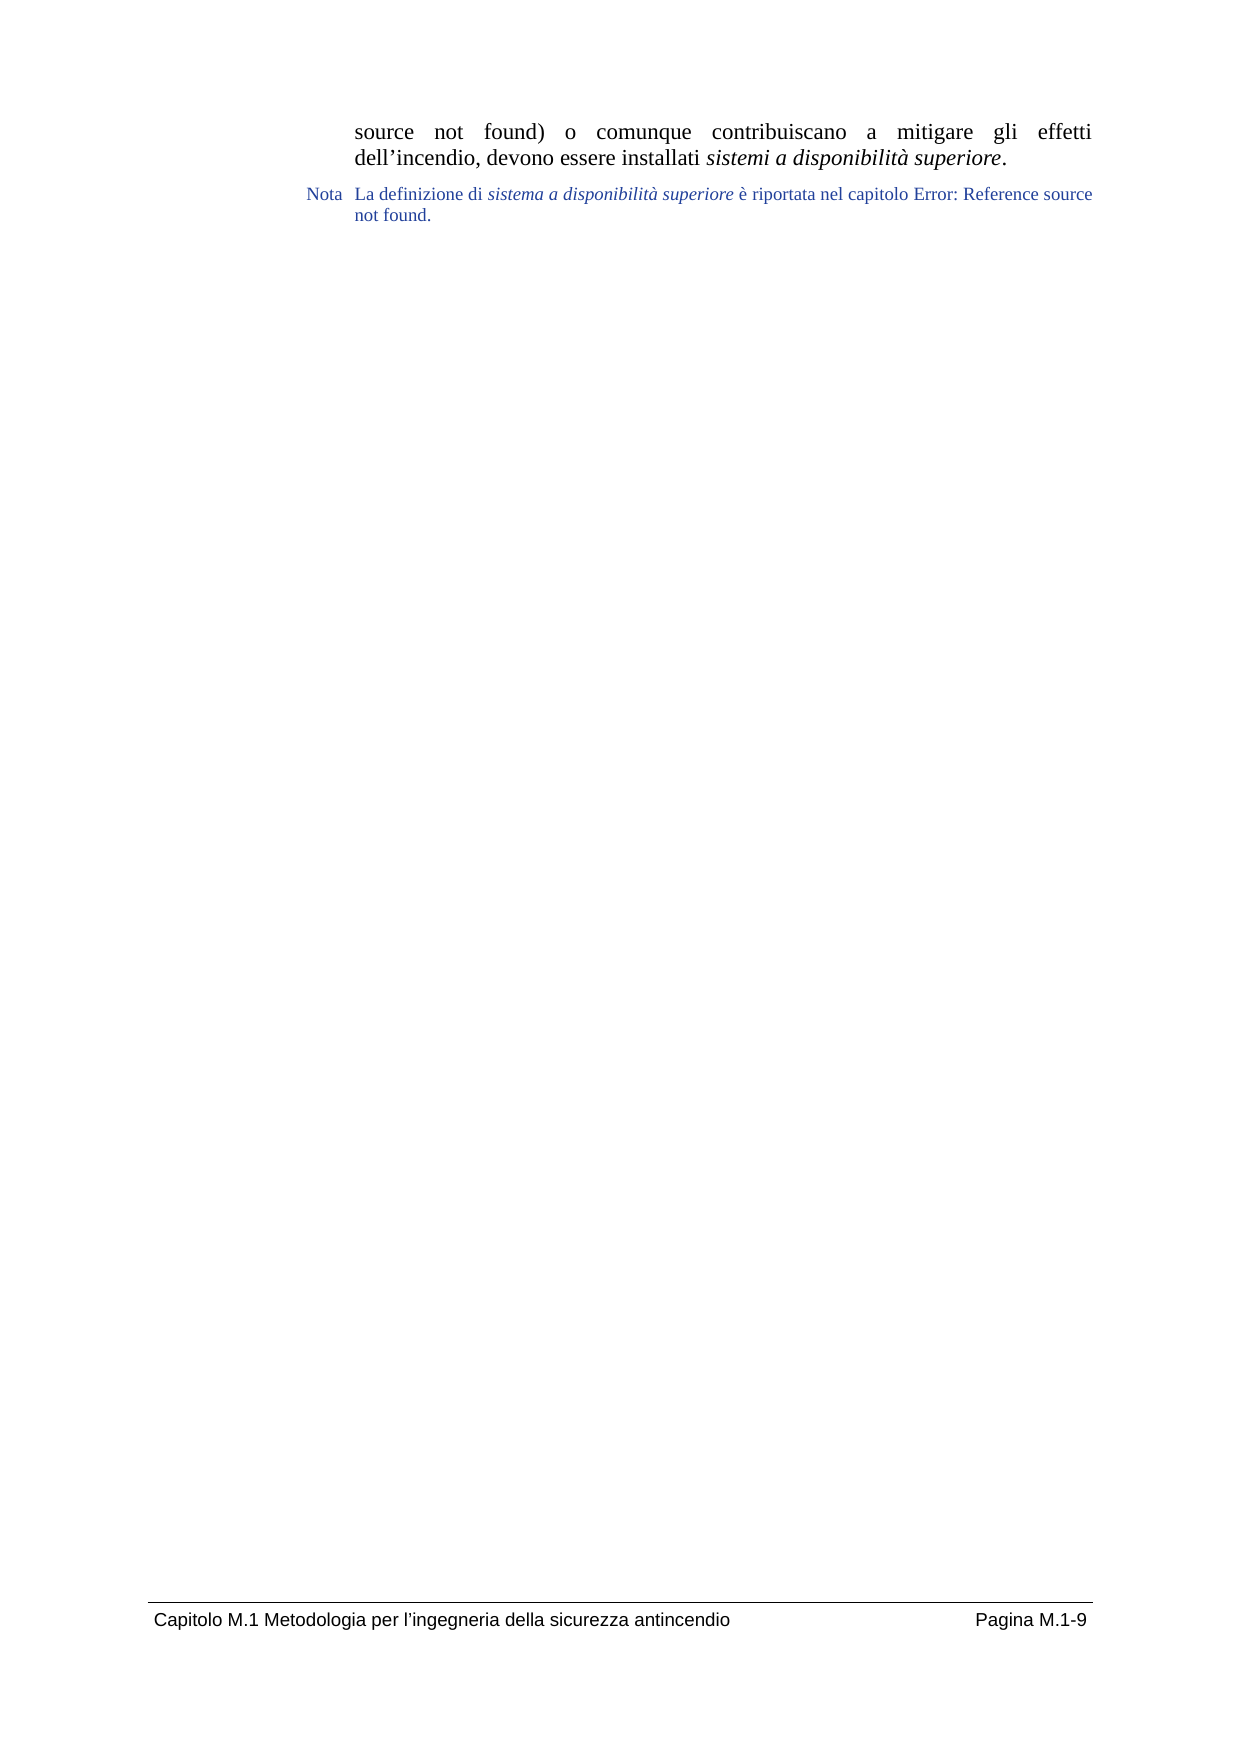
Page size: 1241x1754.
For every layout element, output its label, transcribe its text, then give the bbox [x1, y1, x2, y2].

list source not found) o comunque contribuiscano a mitigare gli effetti dell’incendio, devono essere installati sistemi a disponibilità superiore. [342, 118, 1093, 171]
list La definizione di sistema a disponibilità superiore è riportata nel capitolo Error: Reference source not found. [342, 183, 1093, 226]
